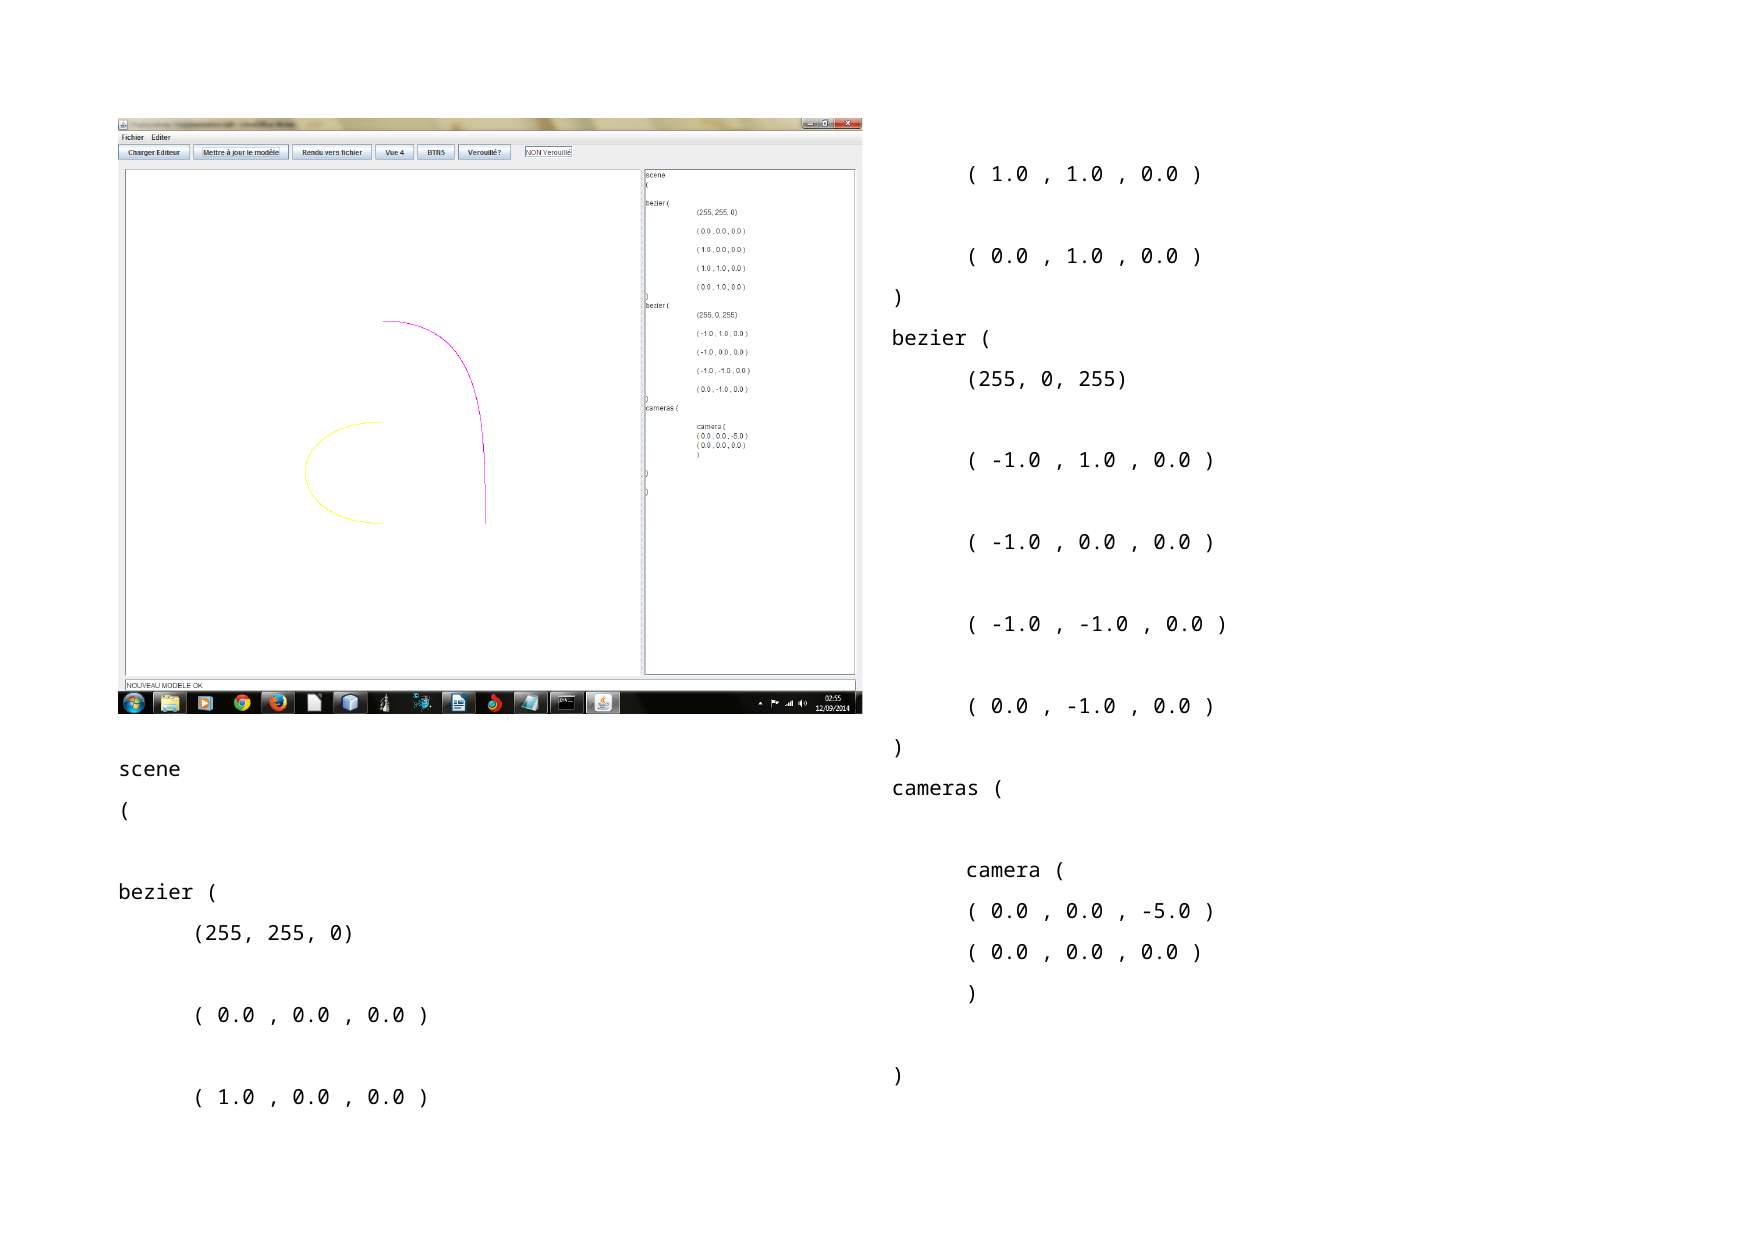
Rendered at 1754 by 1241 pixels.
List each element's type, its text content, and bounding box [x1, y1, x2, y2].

text scene [118, 754, 862, 783]
text ( 1.0 , 1.0 , 0.0 ) [892, 159, 1636, 187]
text ) [892, 1060, 1636, 1088]
text ( 0.0 , 0.0 , 0.0 ) [118, 1000, 862, 1028]
text ( 0.0 , 0.0 , -5.0 ) [892, 896, 1636, 924]
text (255, 255, 0) [118, 918, 862, 947]
text bezier ( [892, 323, 1636, 351]
text ( -1.0 , 1.0 , 0.0 ) [892, 446, 1636, 474]
text bezier ( [118, 877, 862, 906]
text ( 0.0 , -1.0 , 0.0 ) [892, 691, 1636, 720]
picture [118, 118, 863, 714]
text ( 0.0 , 1.0 , 0.0 ) [892, 241, 1636, 269]
text ) [892, 732, 1636, 761]
text cameras ( [892, 773, 1636, 802]
text ( -1.0 , 0.0 , 0.0 ) [892, 527, 1636, 556]
text ) [892, 282, 1636, 310]
text ) [892, 978, 1636, 1006]
text ( -1.0 , -1.0 , 0.0 ) [892, 609, 1636, 638]
text camera ( [892, 855, 1636, 883]
text ( 0.0 , 0.0 , 0.0 ) [892, 937, 1636, 965]
text ( 1.0 , 0.0 , 0.0 ) [118, 1082, 862, 1110]
text ( [118, 795, 862, 824]
text (255, 0, 255) [892, 364, 1636, 392]
